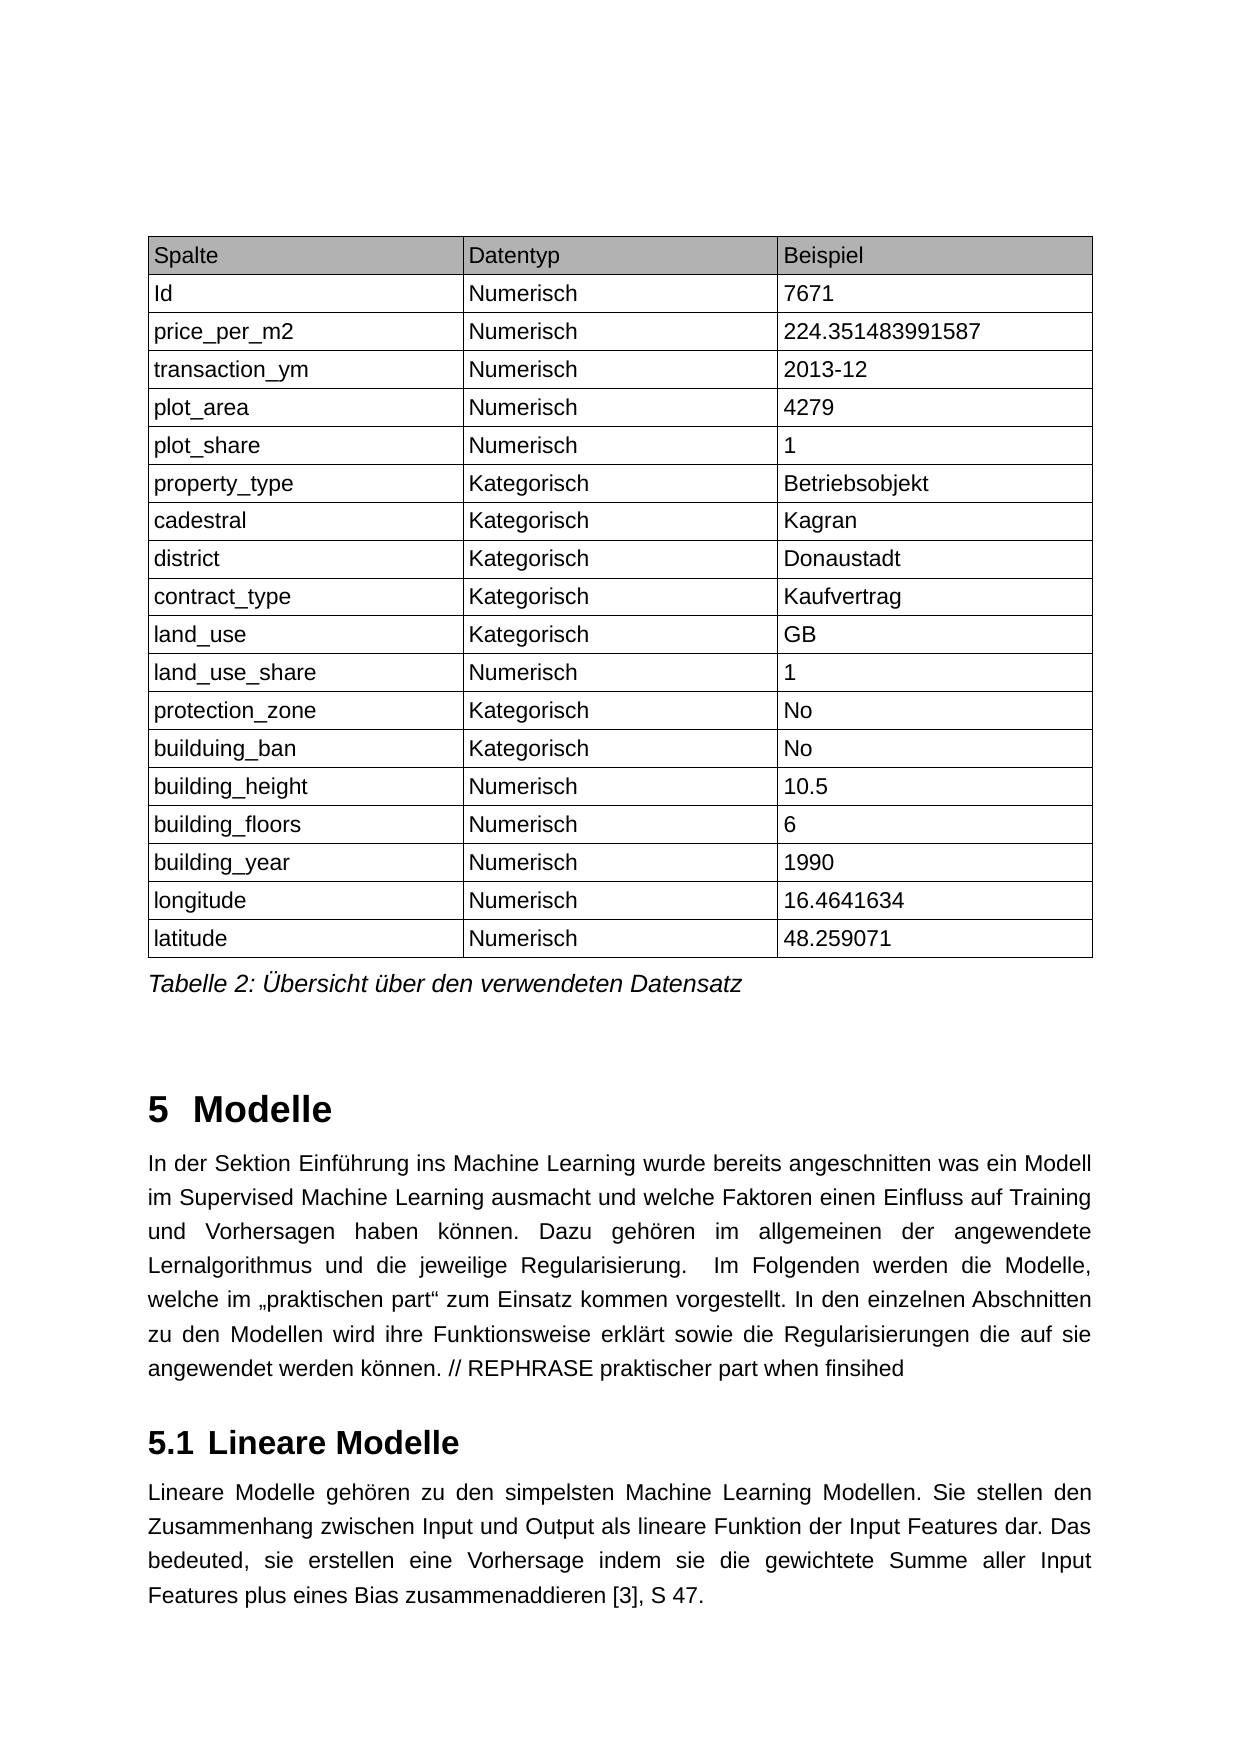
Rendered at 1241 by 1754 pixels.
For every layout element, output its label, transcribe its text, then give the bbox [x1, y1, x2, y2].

subtitle Lineare Modelle [148, 1423, 1092, 1461]
table_cell transaction_ym [149, 351, 463, 388]
table_cell plot_area [149, 389, 463, 426]
table_cell plot_share [149, 427, 463, 464]
table_cell builduing_ban [149, 730, 463, 767]
table_cell Numerisch [464, 920, 777, 957]
table_header Beispiel [778, 237, 1092, 274]
table_cell Id [149, 275, 463, 312]
table_cell land_use_share [149, 654, 463, 691]
table_cell No [778, 730, 1092, 767]
table_cell 1 [778, 654, 1092, 691]
table_cell Kategorisch [464, 730, 777, 767]
table_cell Kategorisch [464, 579, 777, 615]
table_cell building_floors [149, 806, 463, 843]
table_cell building_height [149, 768, 463, 805]
table_cell Kaufvertrag [778, 579, 1092, 615]
table_cell Numerisch [464, 768, 777, 805]
table_cell GB [778, 616, 1092, 653]
table_cell Kategorisch [464, 503, 777, 539]
text Lineare Modelle gehören zu den simpelsten Machine Learning Modellen. Sie stellen den Zusammenhang zwischen Input und Output als lineare Funktion der Input Features dar. Das bedeuted, sie erstellen eine Vorhersage indem sie die gewichtete Summe aller Input Features plus eines Bias zusammenaddieren [3], S 47. [148, 1479, 1092, 1608]
table_cell 4279 [778, 389, 1092, 426]
subtitle Modelle [148, 1087, 1092, 1131]
table_cell No [778, 692, 1092, 729]
table_header Spalte [149, 237, 463, 274]
table_header Datentyp [464, 237, 777, 274]
table_cell 7671 [778, 275, 1092, 312]
table_cell 1990 [778, 844, 1092, 881]
table_cell 1 [778, 427, 1092, 464]
table_cell Betriebsobjekt [778, 465, 1092, 502]
table_cell protection_zone [149, 692, 463, 729]
table_cell cadestral [149, 503, 463, 539]
table_cell contract_type [149, 579, 463, 615]
table_cell latitude [149, 920, 463, 957]
table_cell 48.259071 [778, 920, 1092, 957]
table_cell price_per_m2 [149, 313, 463, 350]
table_cell Numerisch [464, 427, 777, 464]
text In der Sektion Einführung ins Machine Learning wurde bereits angeschnitten was ein Modell im Supervised Machine Learning ausmacht und welche Faktoren einen Einfluss auf Training und Vorhersagen haben können. Dazu gehören im allgemeinen der angewendete Lernalgorithmus und die jeweilige Regularisierung. Im Folgenden werden die Modelle, welche im „praktischen part“ zum Einsatz kommen vorgestellt. In den einzelnen Abschnitten zu den Modellen wird ihre Funktionsweise erklärt sowie die Regularisierungen die auf sie angewendet werden können. // REPHRASE praktischer part when finsihed [148, 1150, 1092, 1381]
table_cell Kategorisch [464, 692, 777, 729]
table_cell Kategorisch [464, 465, 777, 502]
table_cell Numerisch [464, 389, 777, 426]
table_cell Kagran [778, 503, 1092, 539]
table_cell Donaustadt [778, 541, 1092, 577]
text Tabelle 2: Übersicht über den verwendeten Datensatz [148, 969, 1092, 998]
table_cell Numerisch [464, 806, 777, 843]
table_cell property_type [149, 465, 463, 502]
table_cell Numerisch [464, 313, 777, 350]
table_cell Numerisch [464, 882, 777, 919]
table_cell 224.351483991587 [778, 313, 1092, 350]
table_cell 16.4641634 [778, 882, 1092, 919]
table_cell Numerisch [464, 351, 777, 388]
table_cell 10.5 [778, 768, 1092, 805]
table_cell longitude [149, 882, 463, 919]
table_cell Kategorisch [464, 541, 777, 577]
table_cell Numerisch [464, 844, 777, 881]
table_cell 6 [778, 806, 1092, 843]
table_cell Numerisch [464, 275, 777, 312]
table_cell Kategorisch [464, 616, 777, 653]
table_cell Numerisch [464, 654, 777, 691]
table_cell district [149, 541, 463, 577]
table_cell land_use [149, 616, 463, 653]
table_cell 2013-12 [778, 351, 1092, 388]
table_cell building_year [149, 844, 463, 881]
